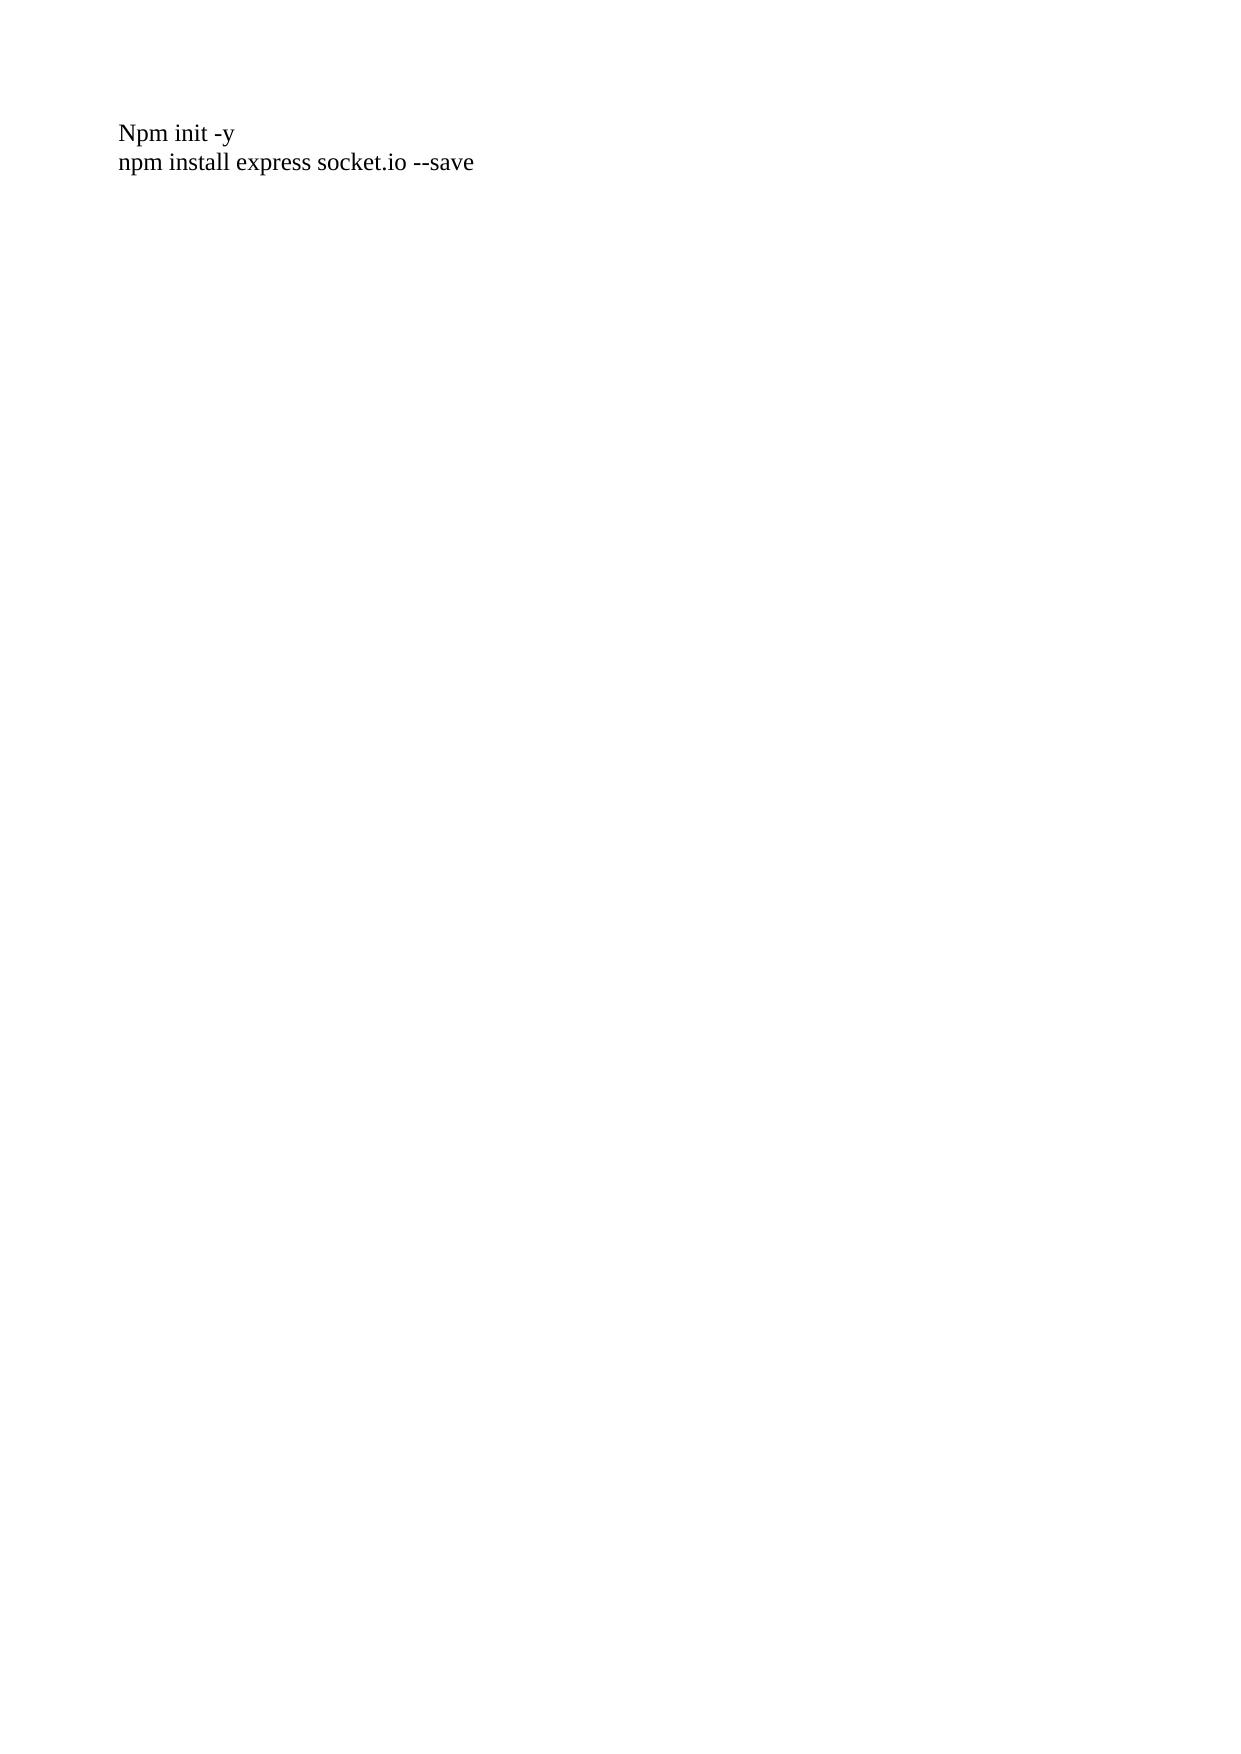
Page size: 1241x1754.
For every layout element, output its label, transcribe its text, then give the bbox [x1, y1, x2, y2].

text npm install express socket.io --save [118, 147, 1122, 176]
text Npm init -y [118, 118, 1122, 147]
